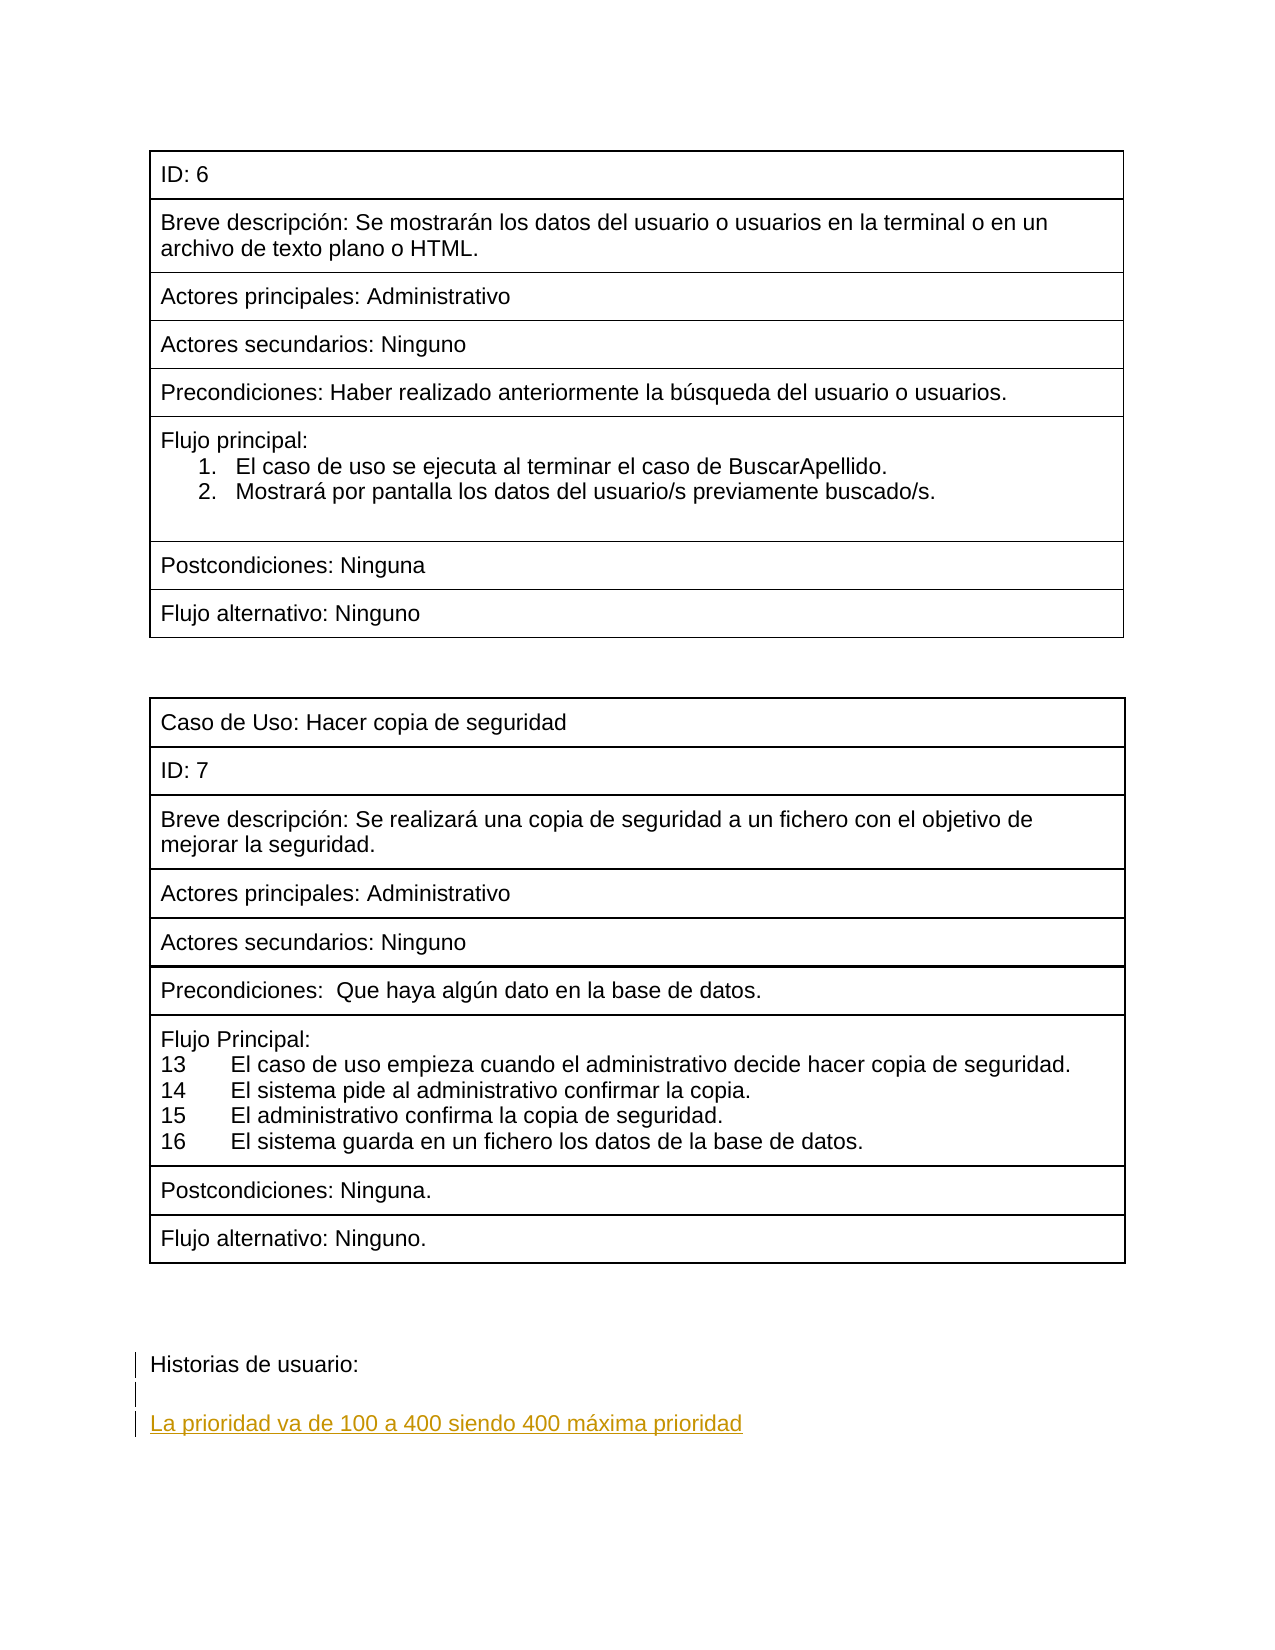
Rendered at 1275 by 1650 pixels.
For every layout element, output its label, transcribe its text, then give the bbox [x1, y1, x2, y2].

table_cell Postcondiciones: Ninguna [151, 542, 1123, 589]
table_cell Flujo principal: El caso de uso se ejecuta al terminar el caso de BuscarApellido. Mostrará por pantalla los datos del usuario/s previamente buscado/s. [151, 417, 1123, 541]
table_cell Actores principales: Administrativo [151, 870, 1124, 917]
table_cell Flujo Principal: 13 El caso de uso empieza cuando el administrativo decide hacer copia de seguridad. 14 El sistema pide al administrativo confirmar la copia. 15 El administrativo confirma la copia de seguridad. 16 El sistema guarda en un fichero los datos de la base de datos. [151, 1016, 1124, 1165]
table_header Caso de Uso: Hacer copia de seguridad [151, 699, 1124, 746]
table_cell ID: 6 [151, 152, 1123, 198]
table_cell Flujo alternativo: Ninguno. [151, 1216, 1124, 1262]
text Historias de usuario: [150, 1352, 1125, 1378]
table_cell Actores secundarios: Ninguno [151, 919, 1124, 965]
table_cell Breve descripción: Se realizará una copia de seguridad a un fichero con el objetivo de mejorar la seguridad. [151, 796, 1124, 868]
table_cell ID: 7 [151, 748, 1124, 794]
table_cell Actores secundarios: Ninguno [151, 321, 1123, 368]
table_cell Precondiciones: Haber realizado anteriormente la búsqueda del usuario o usuarios. [151, 369, 1123, 416]
table_cell Actores principales: Administrativo [151, 273, 1123, 320]
table_cell Postcondiciones: Ninguna. [151, 1167, 1124, 1213]
table_cell Breve descripción: Se mostrarán los datos del usuario o usuarios en la terminal o en un archivo de texto plano o HTML. [151, 200, 1123, 272]
table_cell Precondiciones: Que haya algún dato en la base de datos. [151, 968, 1124, 1014]
text La prioridad va de 100 a 400 siendo 400 máxima prioridad [150, 1411, 1125, 1437]
table_cell Flujo alternativo: Ninguno [151, 590, 1123, 637]
